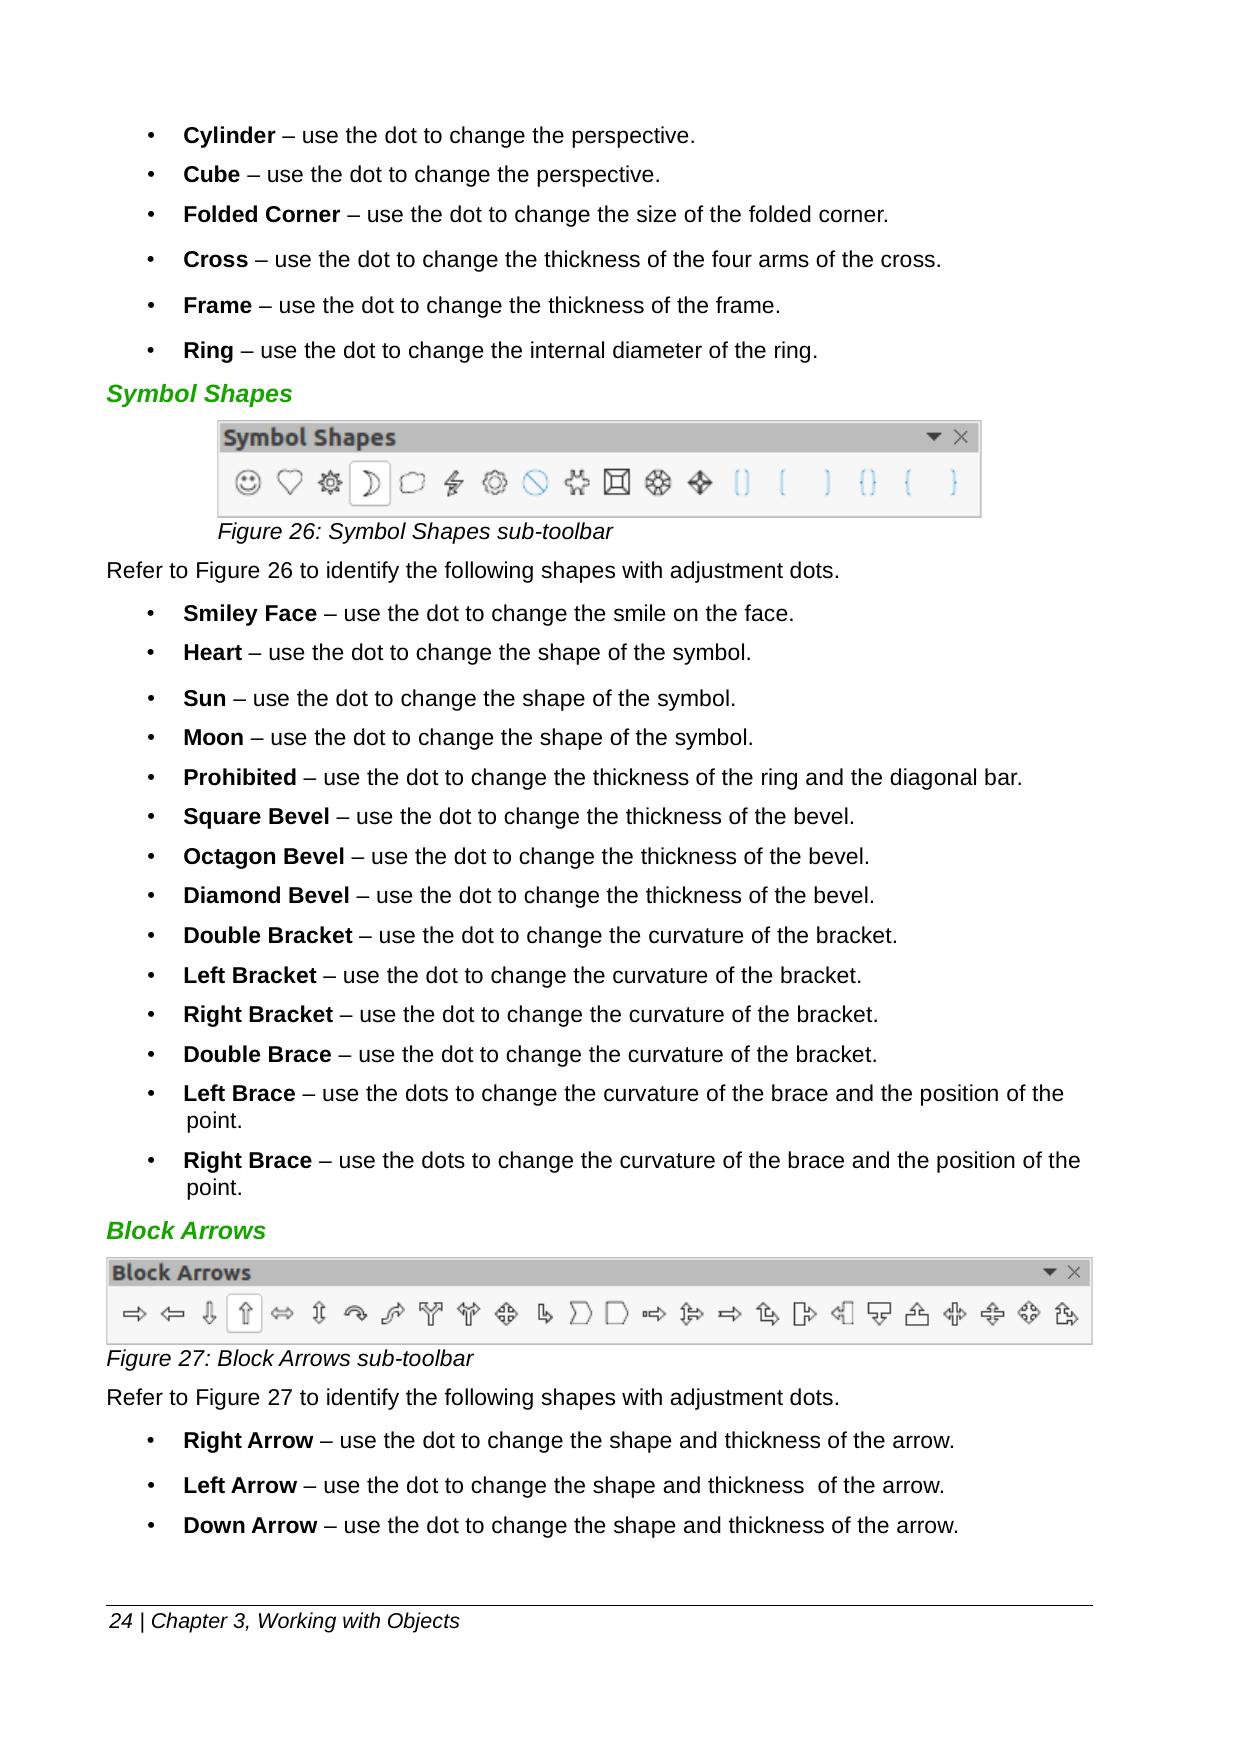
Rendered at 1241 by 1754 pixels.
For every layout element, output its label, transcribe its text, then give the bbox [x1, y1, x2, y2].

list Diamond Bevel – use the dot to change the thickness of the bevel. [144, 879, 1093, 909]
list Right Bracket – use the dot to change the curvature of the bracket. [144, 998, 1093, 1028]
list Frame – use the dot to change the thickness of the frame. [144, 288, 1093, 321]
list Down Arrow – use the dot to change the shape and thickness of the arrow. [144, 1508, 1093, 1541]
list Left Brace – use the dots to change the curvature of the brace and the position of the point. [144, 1077, 1093, 1134]
list Right Arrow – use the dot to change the shape and thickness of the arrow. [144, 1423, 1093, 1456]
text Refer to Figure 27 to identify the following shapes with adjustment dots. [106, 1383, 1093, 1411]
list Left Arrow – use the dot to change the shape and thickness of the arrow. [144, 1468, 1093, 1498]
list Left Bracket – use the dot to change the curvature of the bracket. [144, 958, 1093, 988]
list Double Brace – use the dot to change the curvature of the bracket. [144, 1037, 1093, 1067]
picture [106, 1257, 1093, 1345]
list Sun – use the dot to change the shape of the symbol. [144, 681, 1093, 711]
list Right Brace – use the dots to change the curvature of the brace and the position of the point. [144, 1143, 1093, 1203]
subtitle Block Arrows [106, 1216, 1093, 1245]
text Refer to Figure 26 to identify the following shapes with adjustment dots. [106, 556, 1093, 583]
list Cylinder – use the dot to change the perspective. [144, 118, 1093, 148]
list Moon – use the dot to change the shape of the symbol. [144, 721, 1093, 751]
list Smiley Face – use the dot to change the smile on the face. [144, 596, 1093, 626]
list Octagon Bevel – use the dot to change the thickness of the bevel. [144, 839, 1093, 869]
list Cube – use the dot to change the perspective. [144, 158, 1093, 188]
list Heart – use the dot to change the shape of the symbol. [144, 636, 1093, 668]
list Ring – use the dot to change the internal diameter of the ring. [144, 333, 1093, 366]
subtitle Symbol Shapes [106, 379, 1093, 408]
list Double Bracket – use the dot to change the curvature of the bracket. [144, 918, 1093, 948]
text Figure 26: Symbol Shapes sub-toolbar [217, 518, 982, 544]
list Square Bevel – use the dot to change the thickness of the bevel. [144, 800, 1093, 830]
picture [217, 420, 982, 518]
list Folded Corner – use the dot to change the size of the folded corner. [144, 197, 1093, 230]
list Cross – use the dot to change the thickness of the four arms of the cross. [144, 243, 1093, 276]
list Prohibited – use the dot to change the thickness of the ring and the diagonal bar. [144, 760, 1093, 790]
text Figure 27: Block Arrows sub-toolbar [106, 1345, 1093, 1372]
